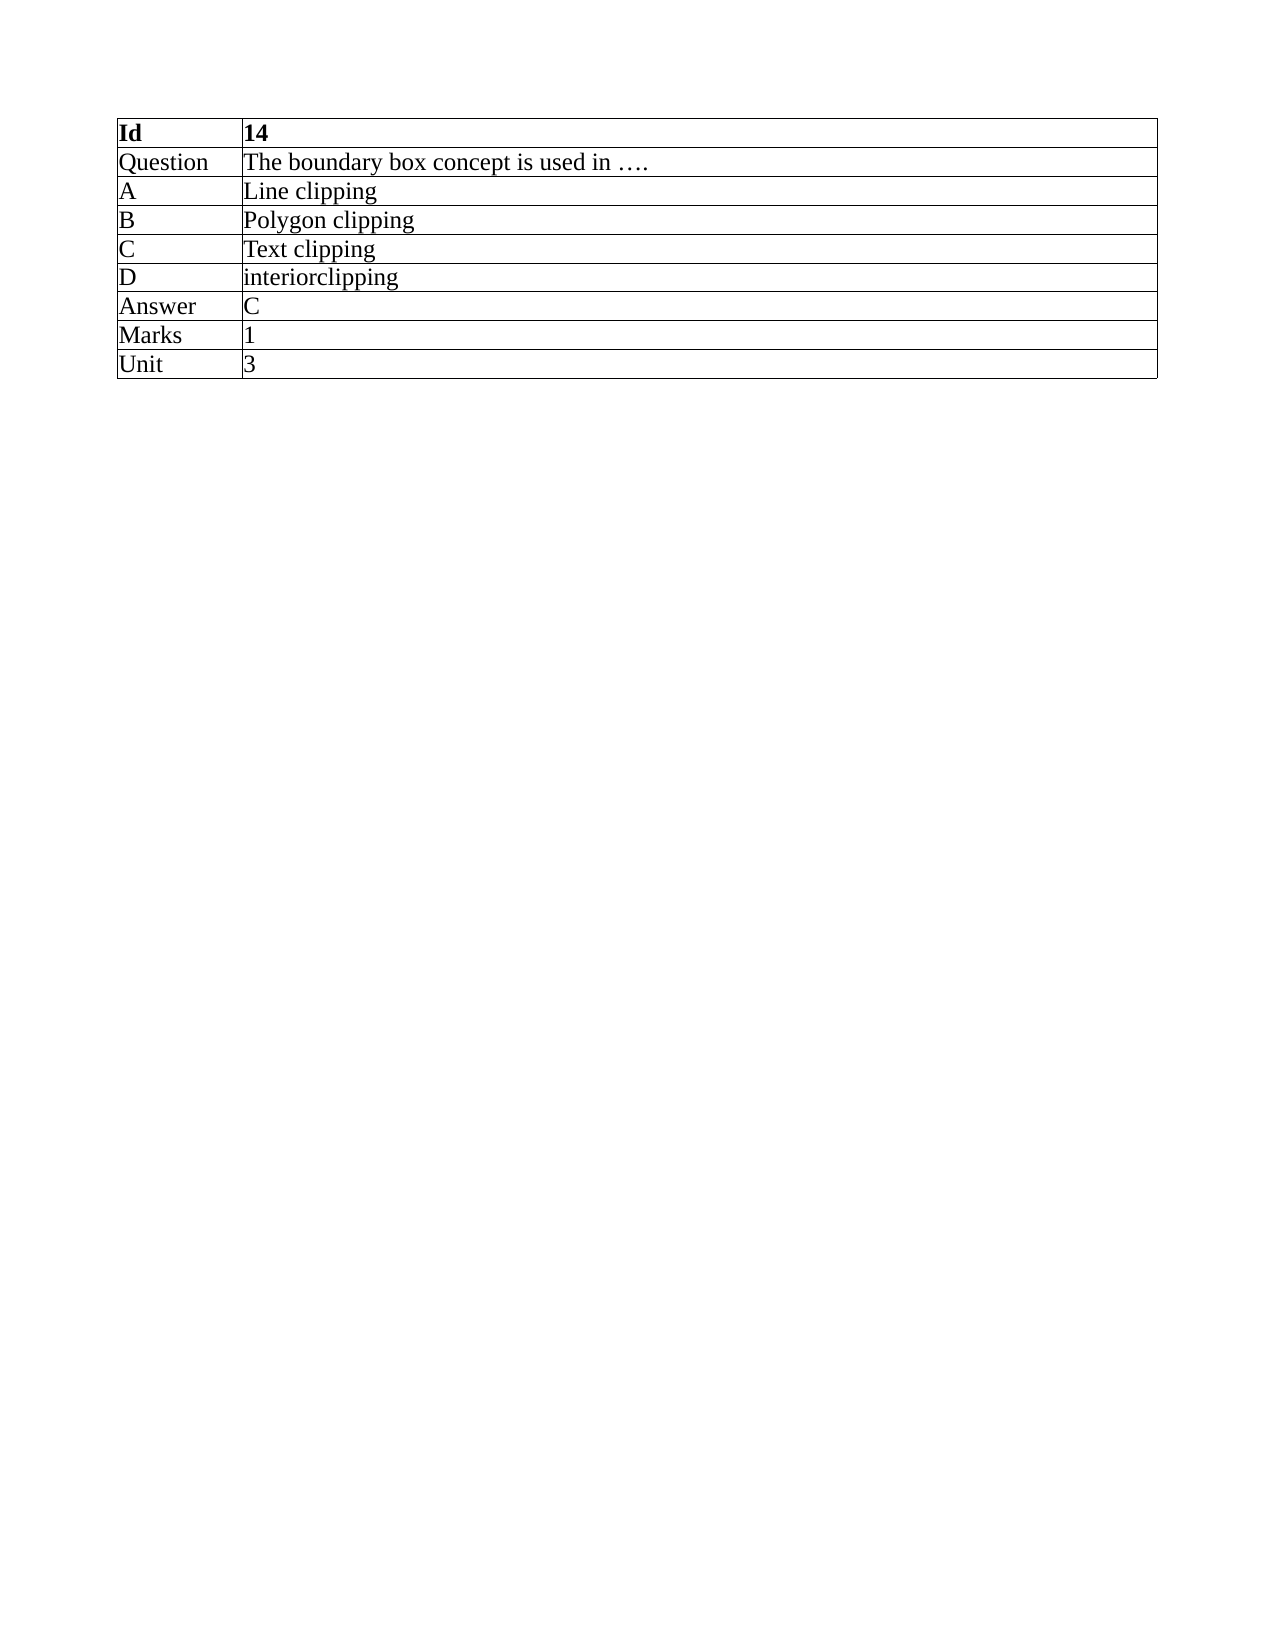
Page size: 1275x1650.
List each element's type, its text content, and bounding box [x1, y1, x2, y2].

table_cell Unit [118, 350, 242, 378]
table_cell 3 [243, 350, 1157, 378]
table_cell Line clipping [243, 177, 1157, 205]
table_cell Marks [118, 321, 242, 349]
table_cell 1 [243, 321, 1157, 349]
table_cell A [118, 177, 242, 205]
table_cell C [243, 292, 1157, 320]
table_cell B [118, 206, 242, 233]
table_cell Question [118, 148, 242, 176]
table_header 14 [243, 119, 1157, 147]
table_cell C [118, 235, 242, 262]
table_cell The boundary box concept is used in …. [243, 148, 1157, 176]
table_cell Text clipping [243, 235, 1157, 262]
table_cell interiorclipping [243, 264, 1157, 291]
table_cell Answer [118, 292, 242, 320]
table_cell Polygon clipping [243, 206, 1157, 233]
table_cell D [118, 264, 242, 291]
table_header Id [118, 119, 242, 147]
